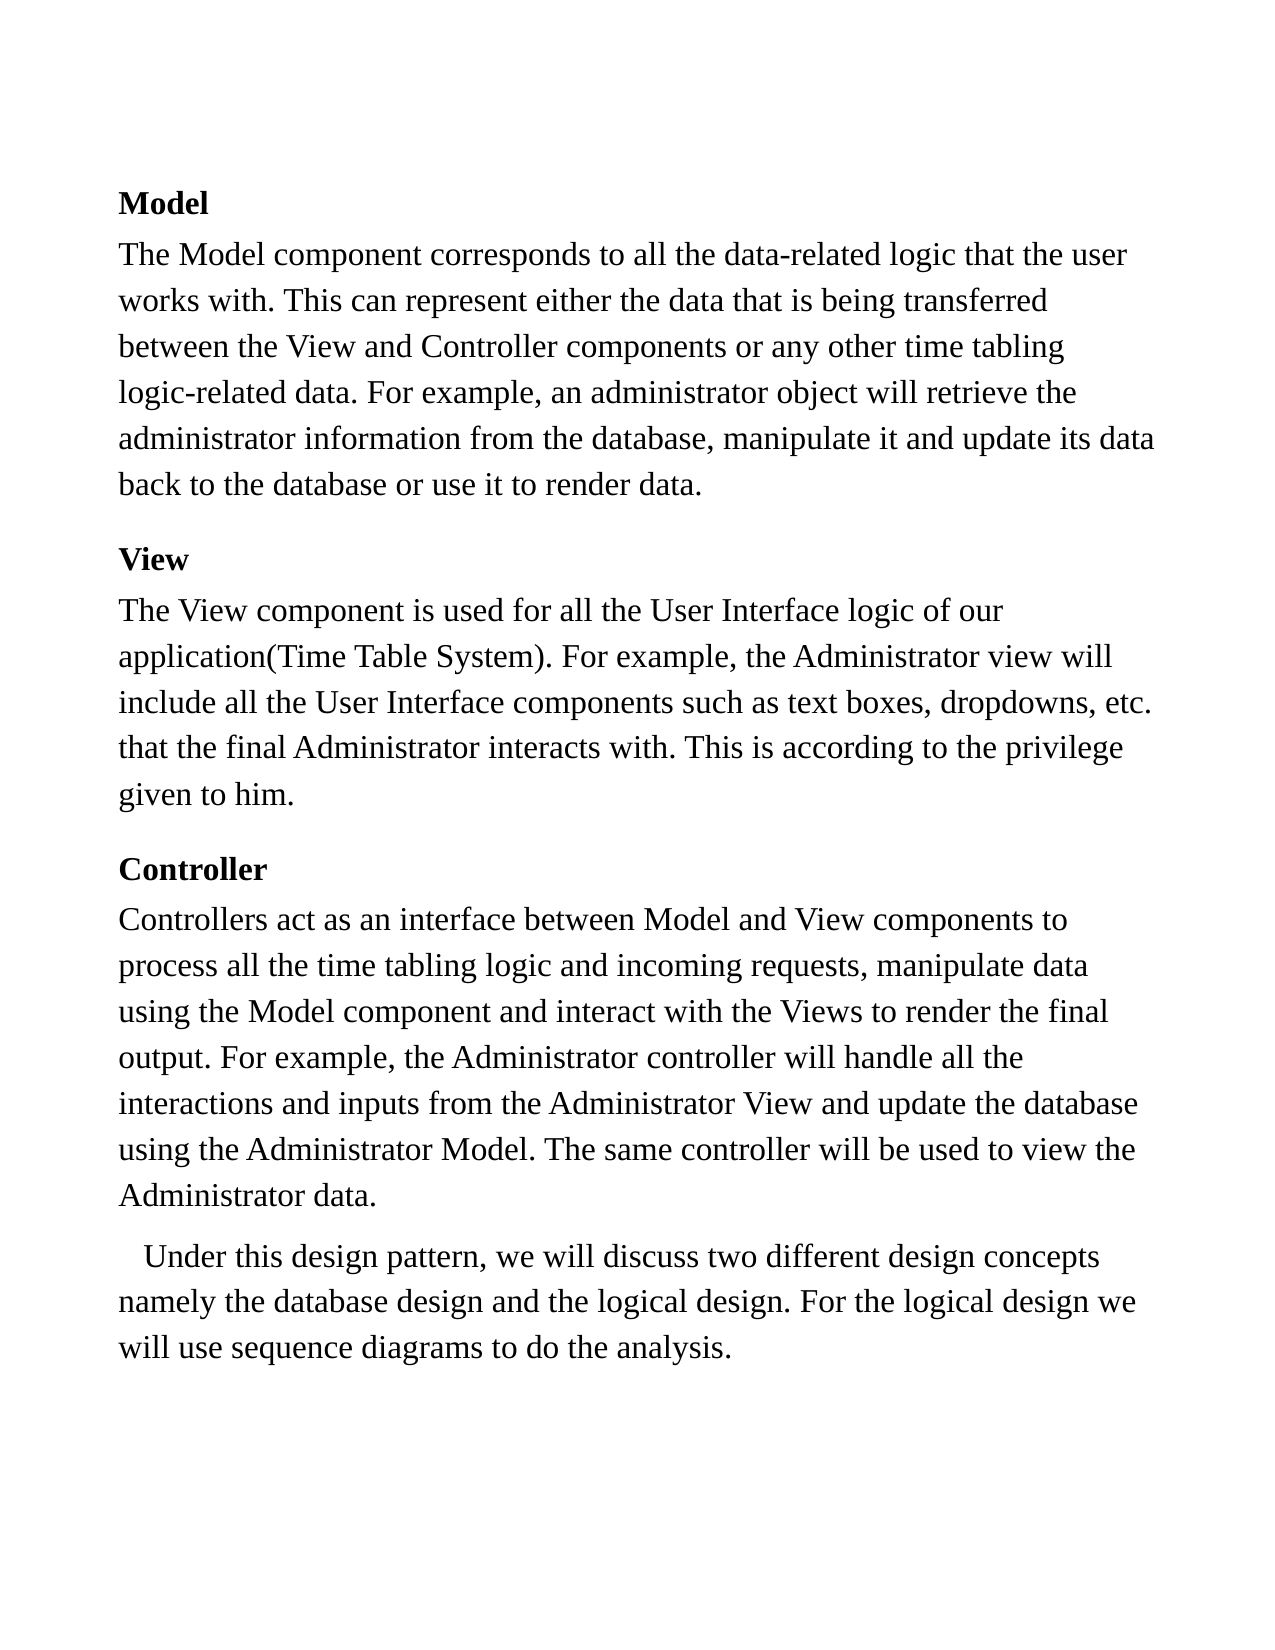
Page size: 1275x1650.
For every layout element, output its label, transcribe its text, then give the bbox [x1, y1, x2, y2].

text Under this design pattern, we will discuss two different design concepts namely the database design and the logical design. For the logical design we will use sequence diagrams to do the analysis. [118, 1236, 1157, 1366]
subtitle Controller [118, 849, 1157, 887]
text Controllers act as an interface between Model and View components to process all the time tabling logic and incoming requests, manipulate data using the Model component and interact with the Views to render the final output. For example, the Administrator controller will handle all the interactions and inputs from the Administrator View and update the database using the Administrator Model. The same controller will be used to view the Administrator data. [118, 900, 1157, 1214]
text The View component is used for all the User Interface logic of our application(Time Table System). For example, the Administrator view will include all the User Interface components such as text boxes, dropdowns, etc. that the final Administrator interacts with. This is according to the privilege given to him. [118, 590, 1157, 812]
text The Model component corresponds to all the data-related logic that the user works with. This can represent either the data that is being transferred between the View and Controller components or any other time tabling logic-related data. For example, an administrator object will retrieve the administrator information from the database, manipulate it and update its data back to the database or use it to render data. [118, 234, 1157, 502]
subtitle Model [118, 183, 1157, 222]
subtitle View [118, 539, 1157, 577]
